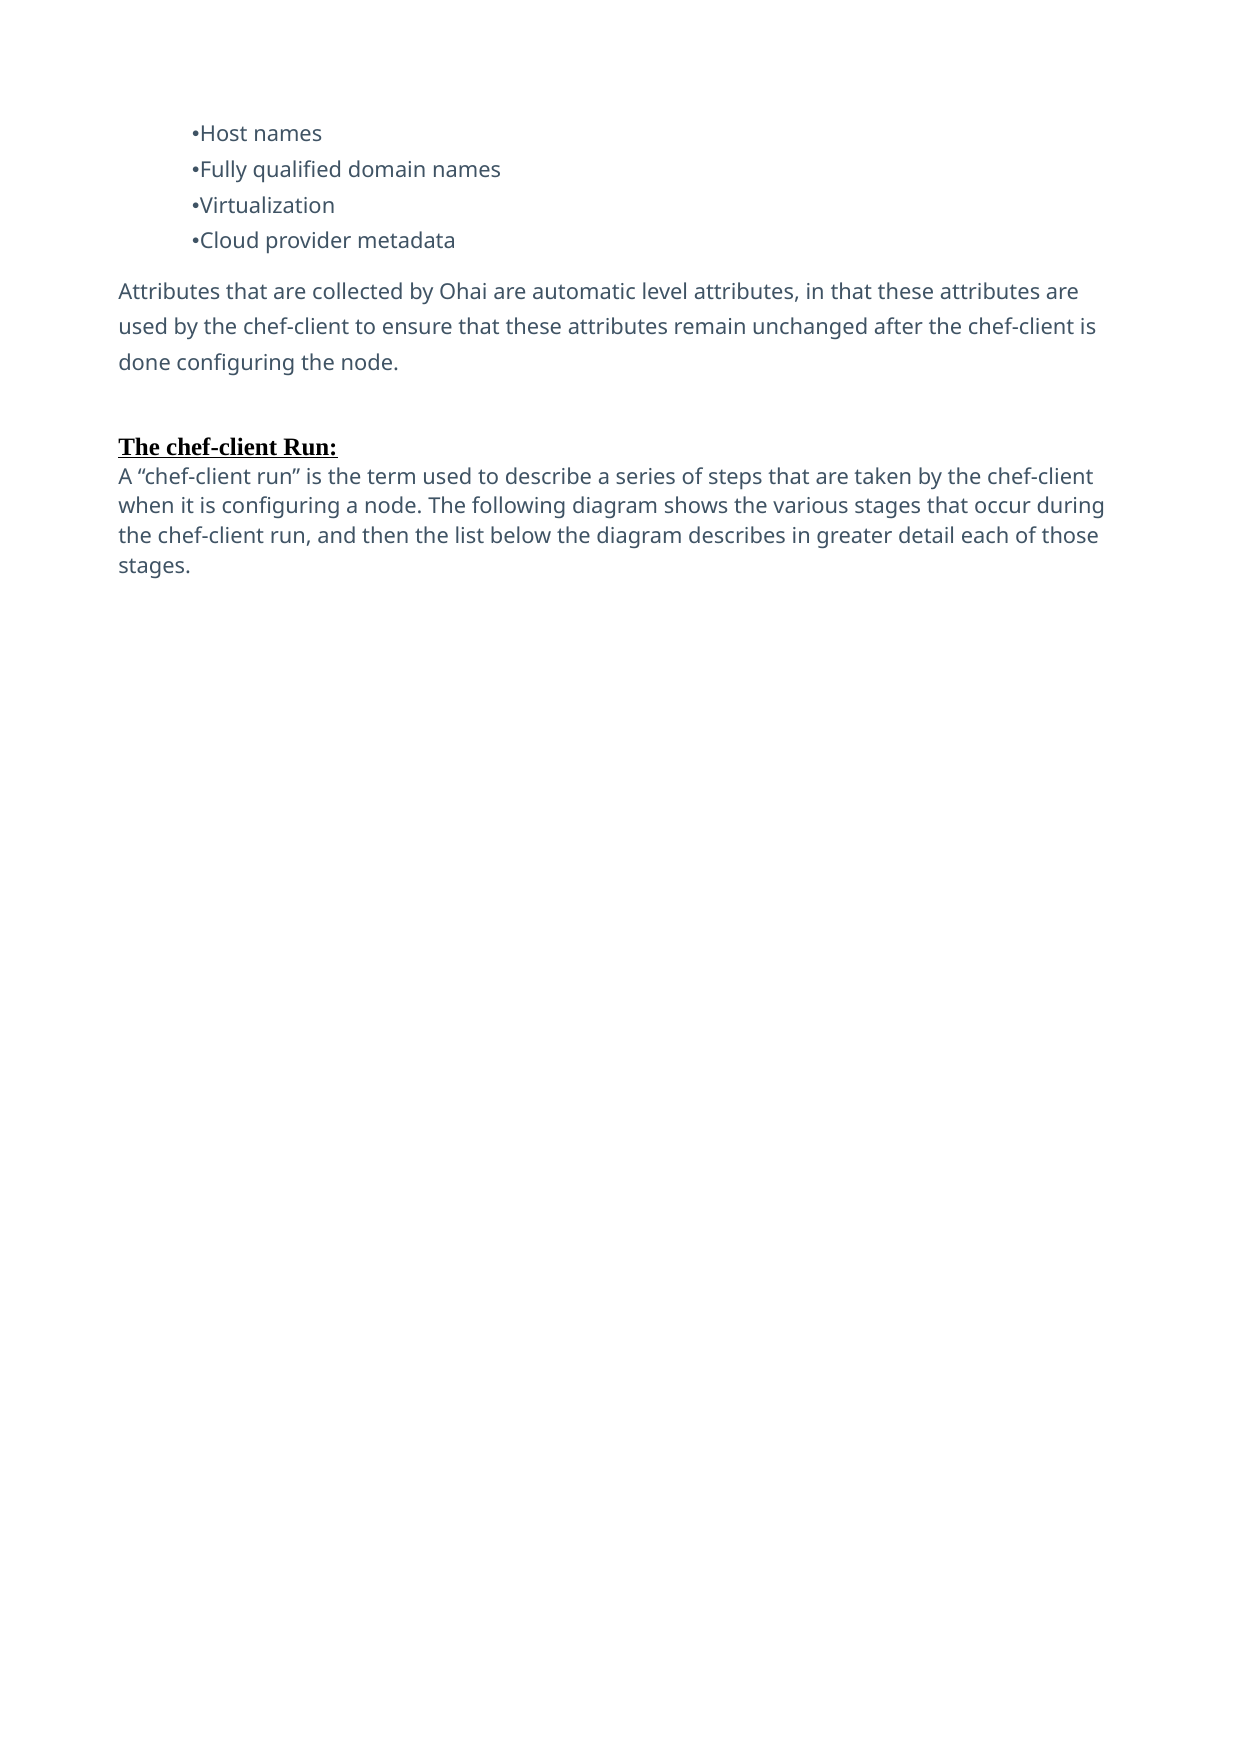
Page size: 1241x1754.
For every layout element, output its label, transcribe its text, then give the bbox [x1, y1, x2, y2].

text A “chef-client run” is the term used to describe a series of steps that are taken by the chef-client when it is configuring a node. The following diagram shows the various stages that occur during the chef-client run, and then the list below the diagram describes in greater detail each of those stages. [118, 461, 1122, 580]
list Fully qualified domain names [118, 154, 1122, 184]
list Cloud provider metadata [118, 225, 1122, 255]
list Virtualization [118, 189, 1122, 219]
text The chef-client Run: [118, 432, 1122, 461]
text Attributes that are collected by Ohai are automatic level attributes, in that these attributes are used by the chef-client to ensure that these attributes remain unchanged after the chef-client is done configuring the node. [118, 276, 1122, 377]
list Host names [118, 118, 1122, 148]
